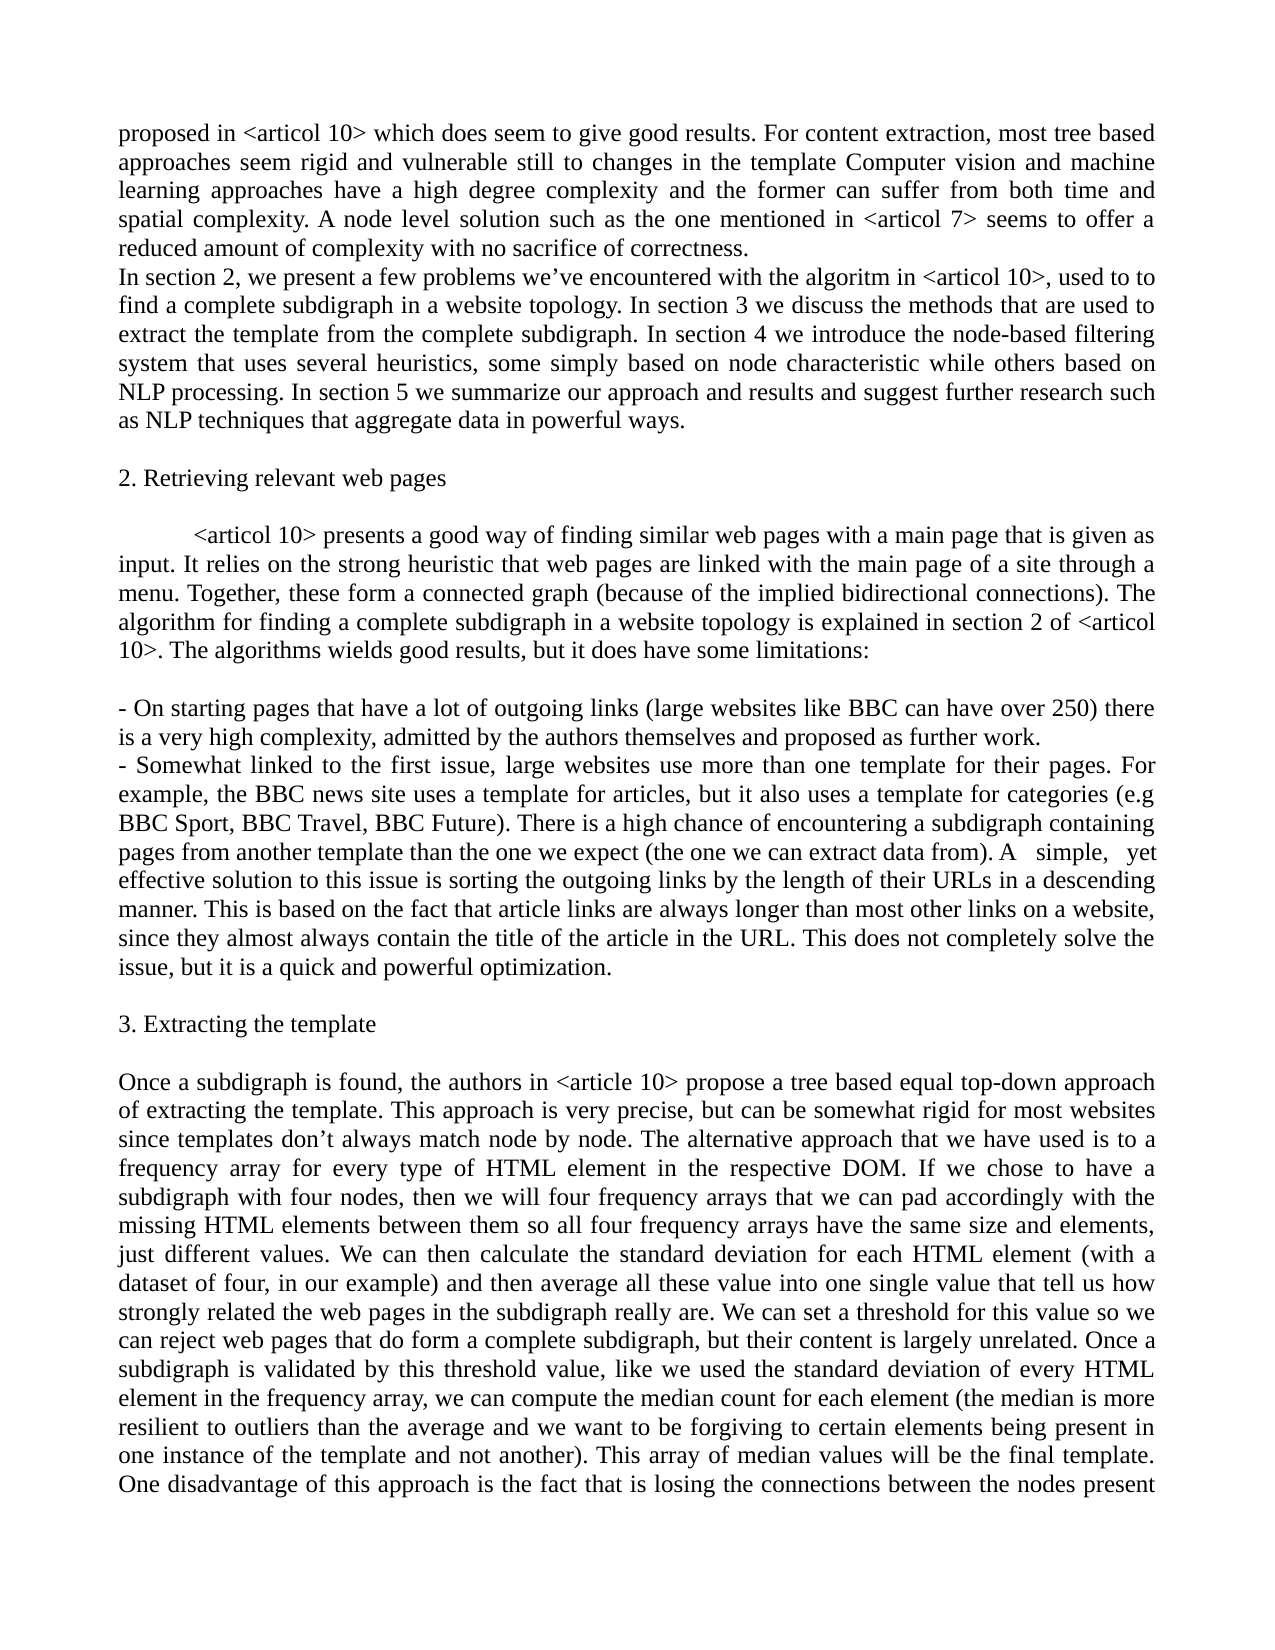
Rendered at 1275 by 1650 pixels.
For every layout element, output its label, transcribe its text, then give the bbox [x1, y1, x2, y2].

text <articol 10> presents a good way of finding similar web pages with a main page that is given as input. It relies on the strong heuristic that web pages are linked with the main page of a site through a menu. Together, these form a connected graph (because of the implied bidirectional connections). The algorithm for finding a complete subdigraph in a website topology is explained in section 2 of <articol 10>. The algorithms wields good results, but it does have some limitations: [118, 521, 1157, 664]
text - Somewhat linked to the first issue, large websites use more than one template for their pages. For example, the BBC news site uses a template for articles, but it also uses a template for categories (e.g BBC Sport, BBC Travel, BBC Future). There is a high chance of encountering a subdigraph containing pages from another template than the one we expect (the one we can extract data from). A simple, yet effective solution to this issue is sorting the outgoing links by the length of their URLs in a descending manner. This is based on the fact that article links are always longer than most other links on a website, since they almost always contain the title of the article in the URL. This does not completely solve the issue, but it is a quick and powerful optimization. [118, 751, 1157, 981]
text - On starting pages that have a lot of outgoing links (large websites like BBC can have over 250) there is a very high complexity, admitted by the authors themselves and proposed as further work. [118, 693, 1157, 751]
text Once a subdigraph is found, the authors in <article 10> propose a tree based equal top-down approach of extracting the template. This approach is very precise, but can be somewhat rigid for most websites since templates don’t always match node by node. The alternative approach that we have used is to a frequency array for every type of HTML element in the respective DOM. If we chose to have a subdigraph with four nodes, then we will four frequency arrays that we can pad accordingly with the missing HTML elements between them so all four frequency arrays have the same size and elements, just different values. We can then calculate the standard deviation for each HTML element (with a dataset of four, in our example) and then average all these value into one single value that tell us how strongly related the web pages in the subdigraph really are. We can set a threshold for this value so we can reject web pages that do form a complete subdigraph, but their content is largely unrelated. Once a subdigraph is validated by this threshold value, like we used the standard deviation of every HTML element in the frequency array, we can compute the median count for each element (the median is more resilient to outliers than the average and we want to be forgiving to certain elements being present in one instance of the template and not another). This array of median values will be the final template. One disadvantage of this approach is the fact that is losing the connections between the nodes present [118, 1067, 1157, 1498]
text proposed in <articol 10> which does seem to give good results. For content extraction, most tree based approaches seem rigid and vulnerable still to changes in the template Computer vision and machine learning approaches have a high degree complexity and the former can suffer from both time and spatial complexity. A node level solution such as the one mentioned in <articol 7> seems to offer a reduced amount of complexity with no sacrifice of correctness. [118, 118, 1157, 262]
text 2. Retrieving relevant web pages [118, 463, 1157, 492]
text In section 2, we present a few problems we’ve encountered with the algoritm in <articol 10>, used to to find a complete subdigraph in a website topology. In section 3 we discuss the methods that are used to extract the template from the complete subdigraph. In section 4 we introduce the node-based filtering system that uses several heuristics, some simply based on node characteristic while others based on NLP processing. In section 5 we summarize our approach and results and suggest further research such as NLP techniques that aggregate data in powerful ways. [118, 262, 1157, 434]
text 3. Extracting the template [118, 1009, 1157, 1038]
